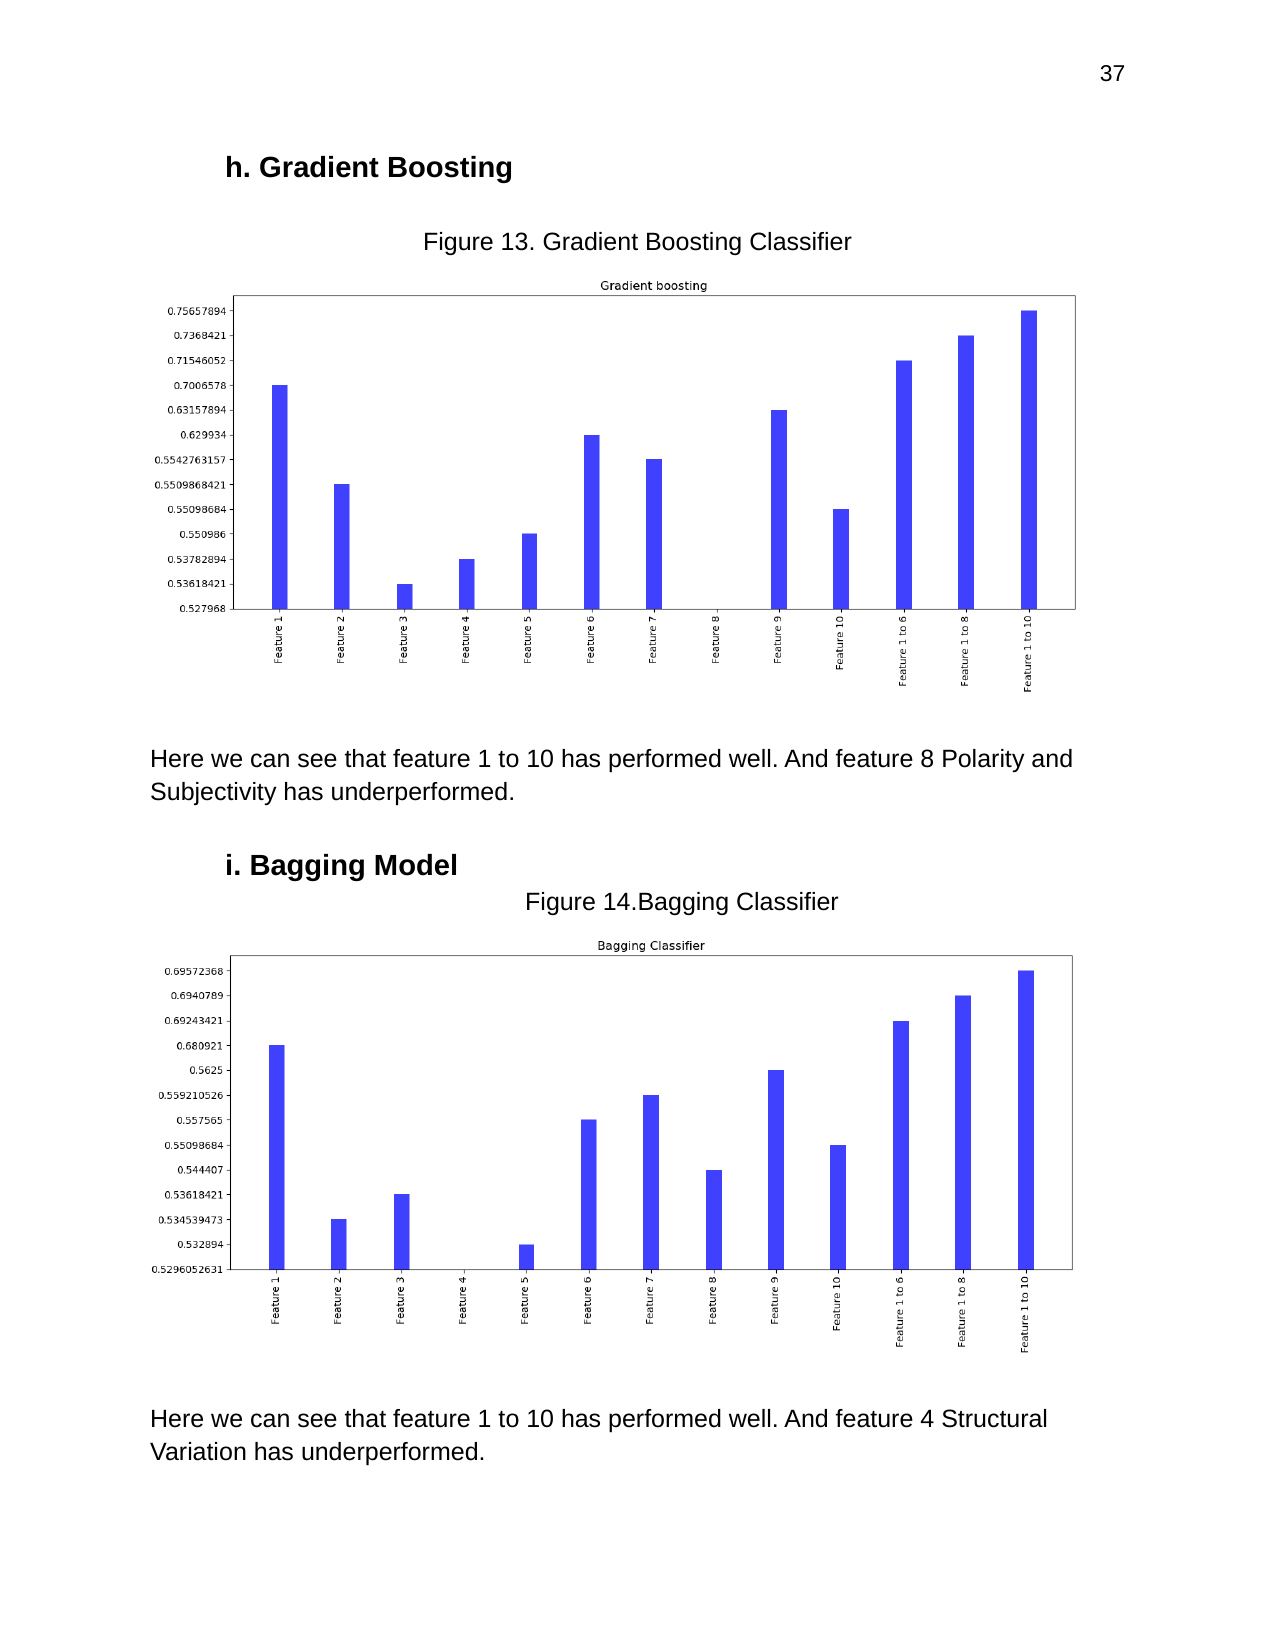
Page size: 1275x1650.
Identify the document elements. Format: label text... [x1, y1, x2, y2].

text Here we can see that feature 1 to 10 has performed well. And feature 8 Polarity and Subjectivity has underperformed. [150, 744, 1125, 805]
picture [150, 260, 1108, 740]
text h. Gradient Boosting [225, 150, 1125, 183]
text Here we can see that feature 1 to 10 has performed well. And feature 4 Structural Variation has underperformed. [150, 1404, 1125, 1466]
text Figure 14.Bagging Classifier [225, 887, 1125, 916]
picture [150, 920, 1105, 1401]
text Figure 13. Gradient Boosting Classifier [150, 227, 1125, 256]
text i. Bagging Model [225, 848, 1125, 882]
